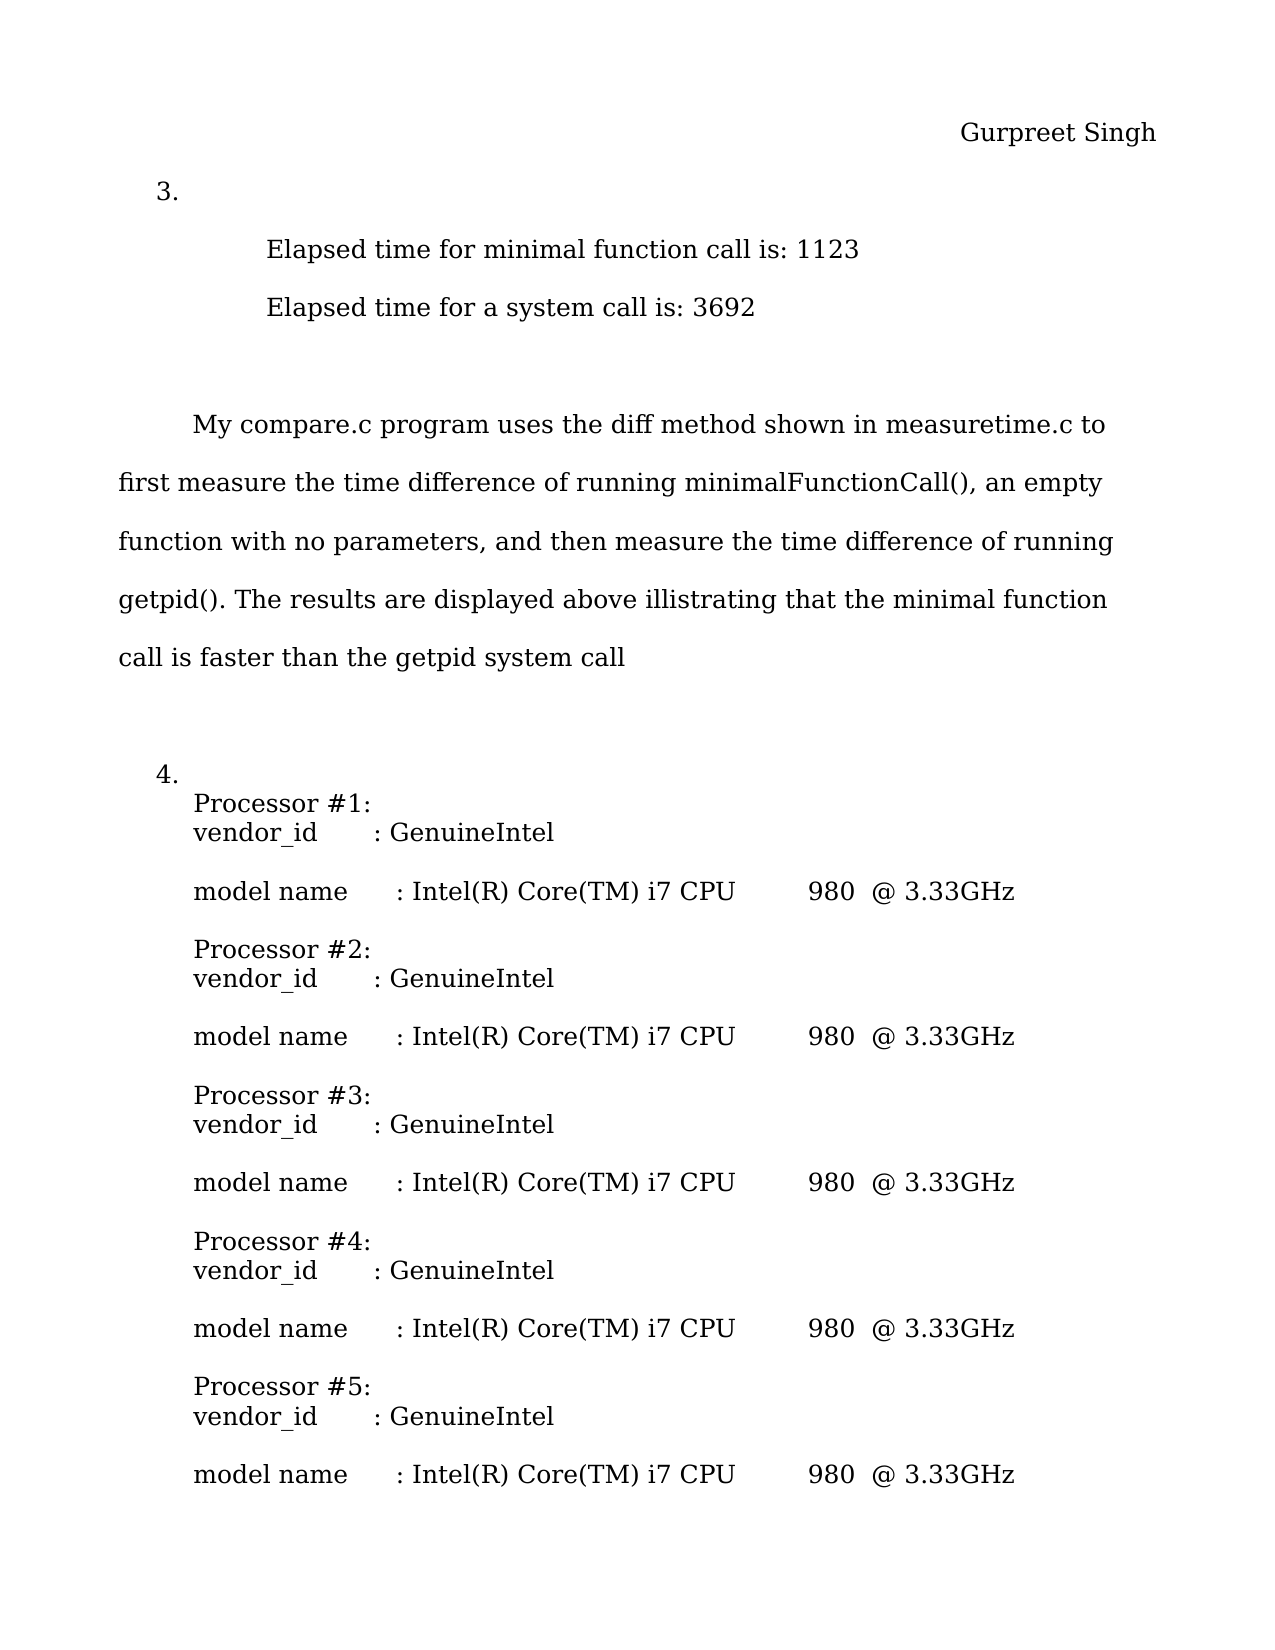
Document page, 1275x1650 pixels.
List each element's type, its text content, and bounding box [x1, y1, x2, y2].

list Processor #3: [156, 1081, 1157, 1110]
list vendor_id : GenuineIntel [156, 818, 1157, 848]
list Processor #4: [156, 1227, 1157, 1256]
list vendor_id : GenuineIntel [156, 964, 1157, 993]
list model name : Intel(R) Core(TM) i7 CPU 980 @ 3.33GHz [156, 1460, 1157, 1489]
list vendor_id : GenuineIntel [156, 1402, 1157, 1431]
list Processor #1: [156, 789, 1157, 818]
list model name : Intel(R) Core(TM) i7 CPU 980 @ 3.33GHz [156, 1168, 1157, 1198]
list Processor #5: [156, 1373, 1157, 1402]
text My compare.c program uses the diff method shown in measuretime.c to first measure the time difference of running minimalFunctionCall(), an empty function with no parameters, and then measure the time difference of running getpid(). The results are displayed above illistrating that the minimal function call is faster than the getpid system call [118, 410, 1157, 673]
text Elapsed time for a system call is: 3692 [118, 293, 1157, 323]
list vendor_id : GenuineIntel [156, 1110, 1157, 1139]
list model name : Intel(R) Core(TM) i7 CPU 980 @ 3.33GHz [156, 1314, 1157, 1343]
list model name : Intel(R) Core(TM) i7 CPU 980 @ 3.33GHz [156, 877, 1157, 906]
text Elapsed time for minimal function call is: 1123 [118, 235, 1157, 264]
list model name : Intel(R) Core(TM) i7 CPU 980 @ 3.33GHz [156, 1023, 1157, 1052]
list vendor_id : GenuineIntel [156, 1256, 1157, 1285]
list Processor #2: [156, 935, 1157, 964]
